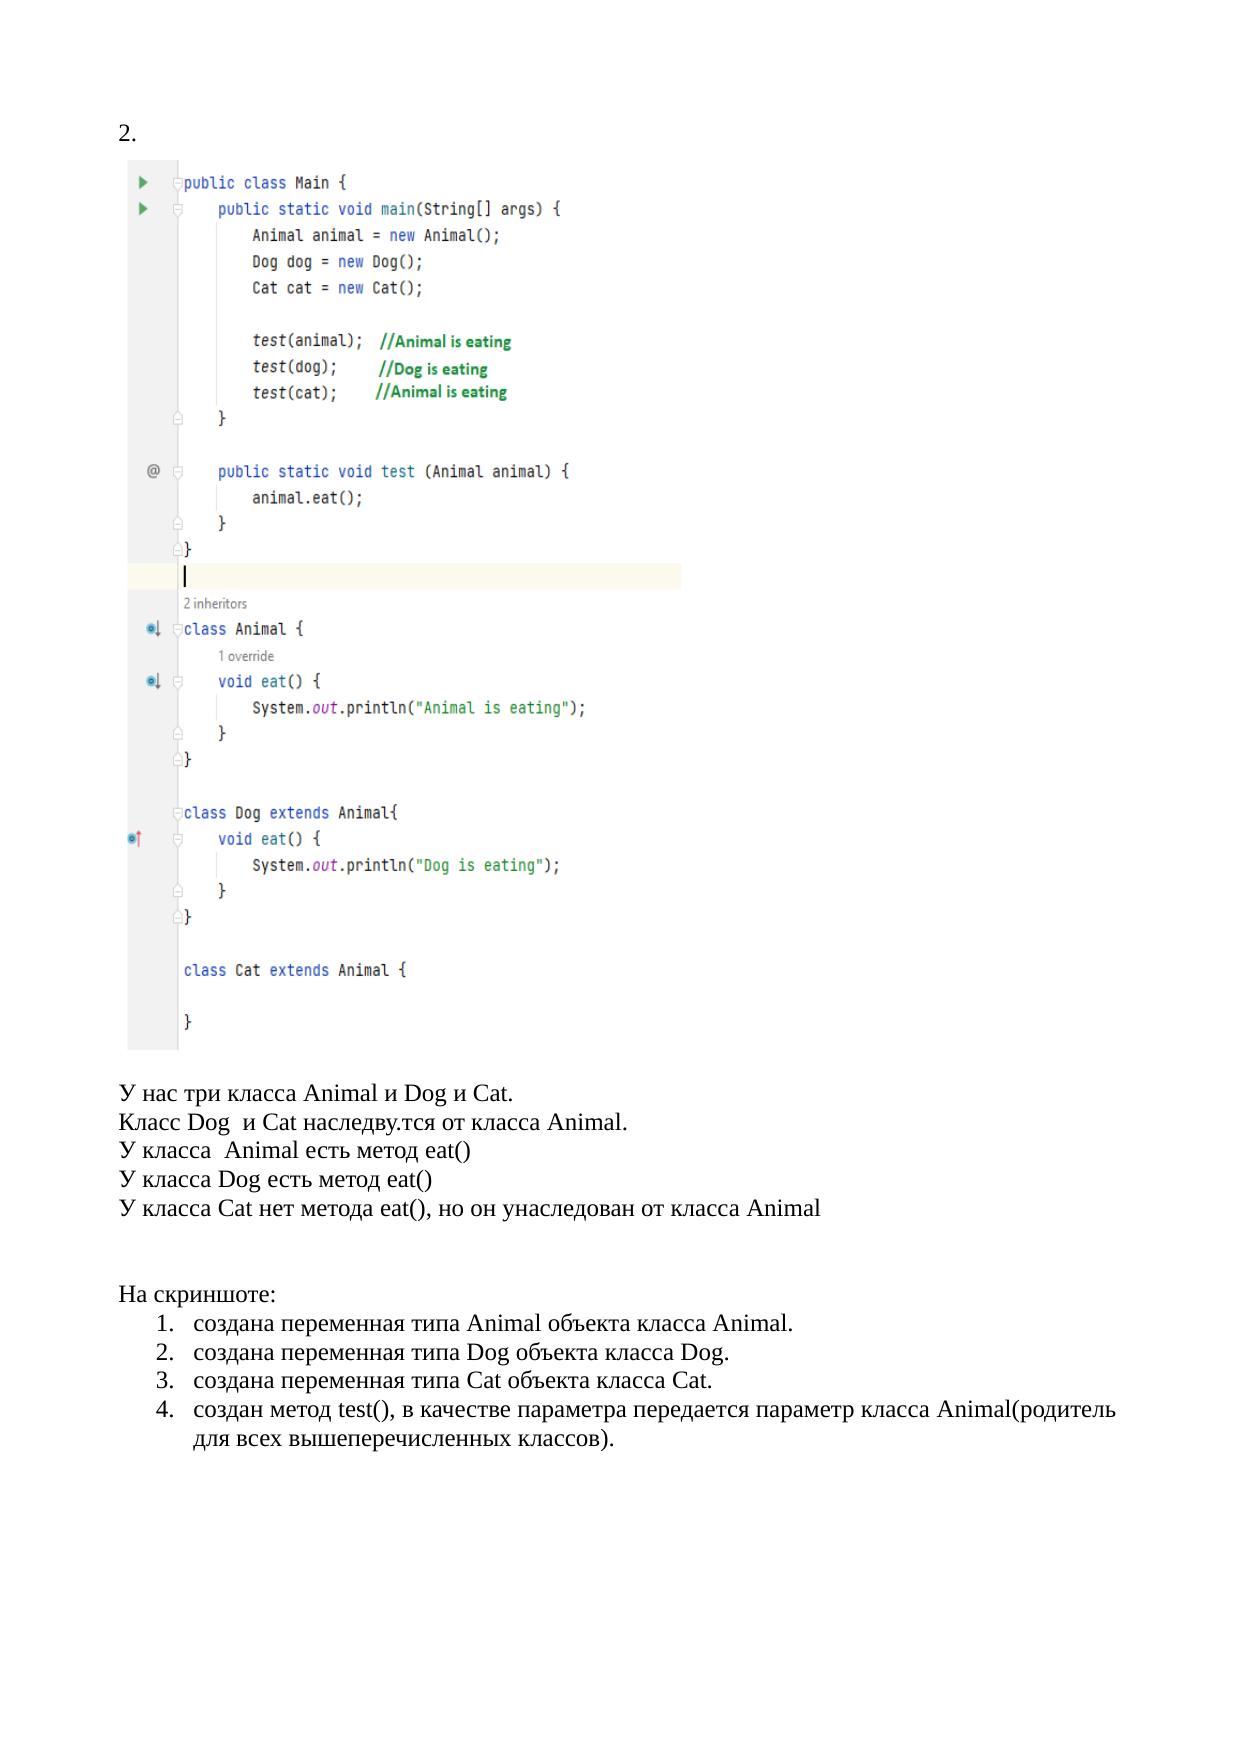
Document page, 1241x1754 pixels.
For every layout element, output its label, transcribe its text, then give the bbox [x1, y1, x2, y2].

list создана переменная типа Dog объекта класса Dog. [156, 1337, 1122, 1366]
text На скриншоте: [118, 1279, 1122, 1308]
text У класса Dog есть метод eat() [118, 1164, 1122, 1193]
picture [127, 160, 682, 1050]
list создана переменная типа Animal объекта класса Animal. [156, 1308, 1122, 1337]
text 2. [118, 118, 1122, 147]
text У нас три класса Animal и Dog и Cat. [118, 1078, 1122, 1107]
text У класса Cat нет метода eat(), но он унаследован от класса Animal [118, 1193, 1122, 1222]
list создана переменная типа Cat объекта класса Cat. [156, 1366, 1122, 1394]
list создан метод test(), в качестве параметра передается параметр класса Animal(родитель для всех вышеперечисленных классов). [156, 1394, 1122, 1452]
text Класс Dog и Cat наследву.тся от класса Animal. [118, 1107, 1122, 1136]
text У класса Animal есть метод eat() [118, 1136, 1122, 1164]
